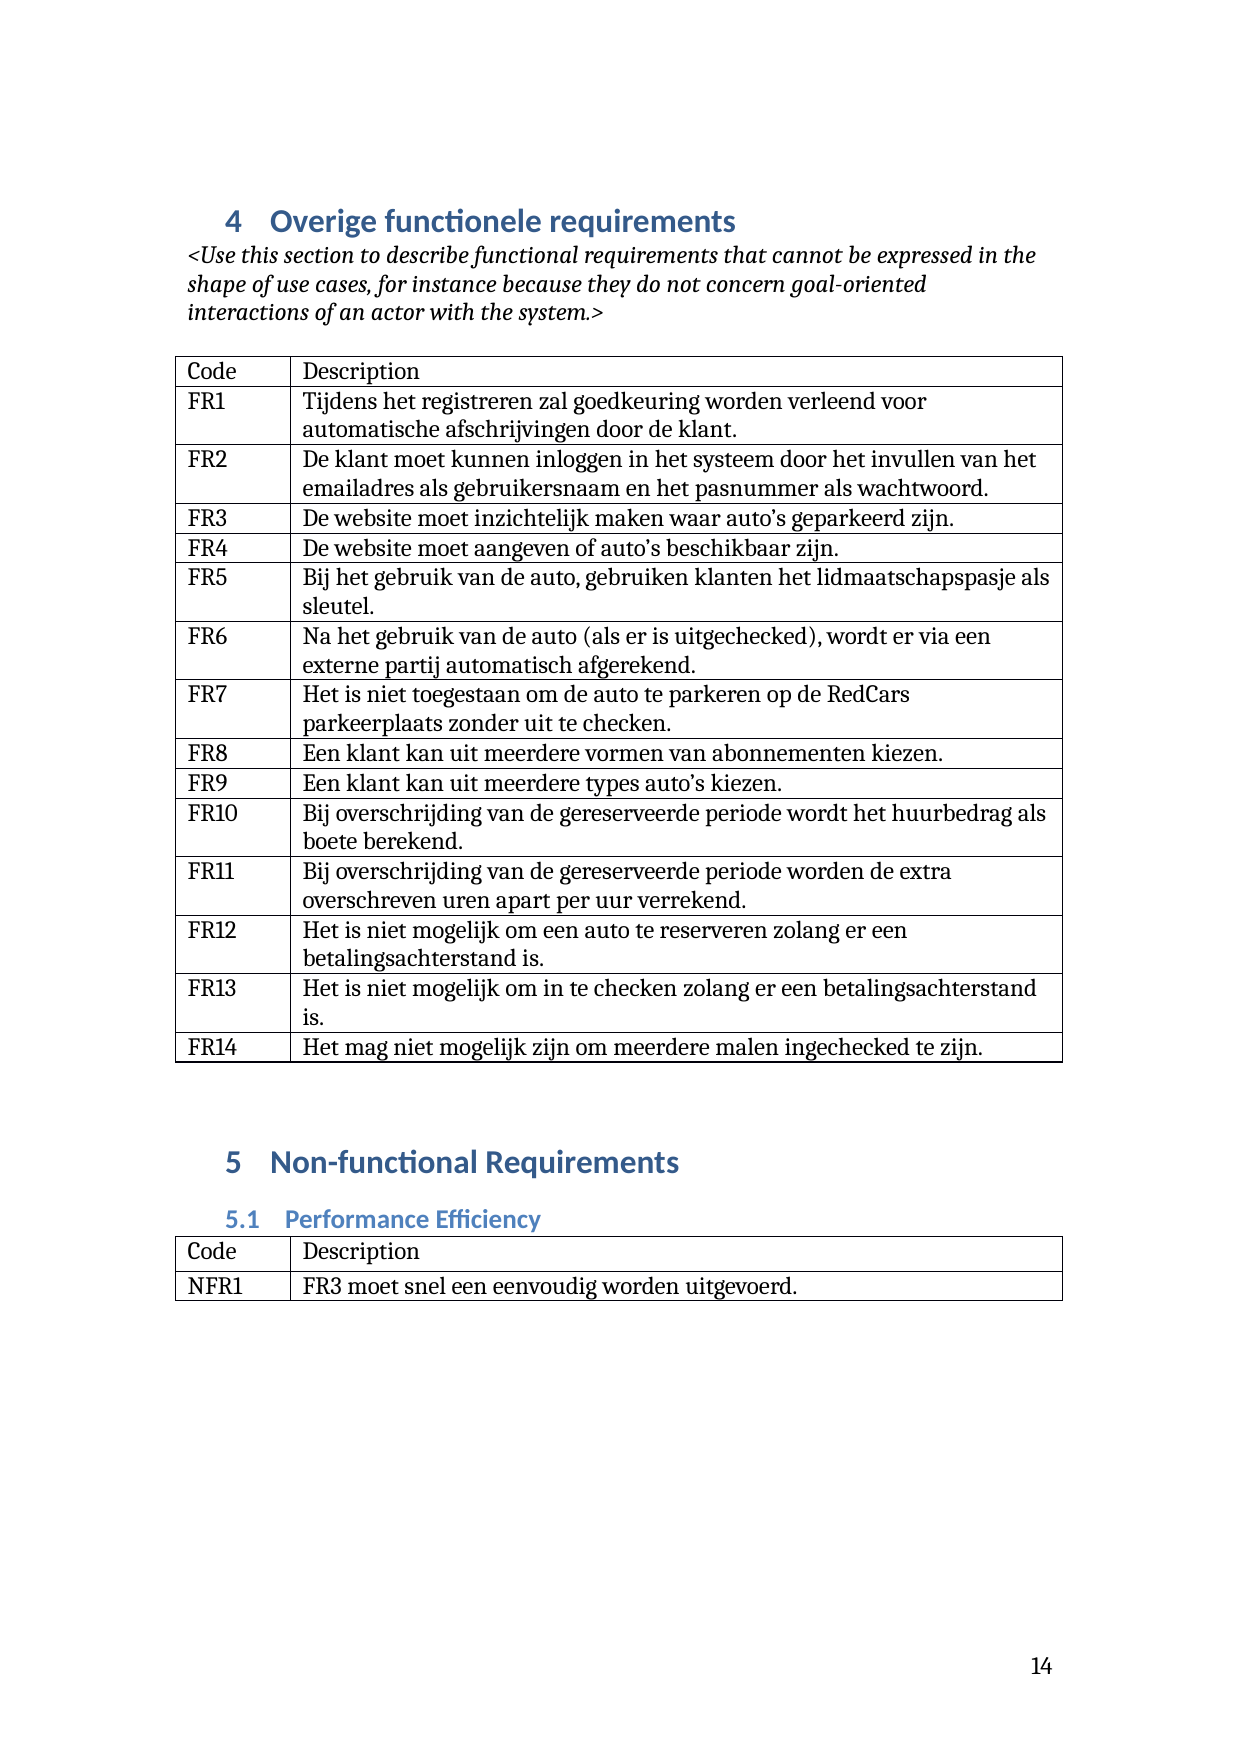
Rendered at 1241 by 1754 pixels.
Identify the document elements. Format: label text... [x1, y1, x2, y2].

table_header Code [176, 1237, 290, 1271]
table_cell FR4 [176, 534, 290, 562]
table_cell De website moet inzichtelijk maken waar auto’s geparkeerd zijn. [291, 504, 1062, 532]
table_cell Bij het gebruik van de auto, gebruiken klanten het lidmaatschapspasje als sleutel. [291, 563, 1062, 621]
table_header Description [291, 1237, 1062, 1271]
table_cell FR8 [176, 739, 290, 768]
table_cell FR3 moet snel een eenvoudig worden uitgevoerd. [291, 1272, 1062, 1300]
table_cell FR6 [176, 622, 290, 679]
table_cell Bij overschrijding van de gereserveerde periode worden de extra overschreven uren apart per uur verrekend. [291, 857, 1062, 914]
table_cell FR7 [176, 680, 290, 738]
subtitle Performance Efficiency [225, 1203, 1053, 1236]
table_header Description [291, 357, 1062, 386]
table_cell FR13 [176, 974, 290, 1032]
table_cell Het is niet toegestaan om de auto te parkeren op de RedCars parkeerplaats zonder uit te checken. [291, 680, 1062, 738]
table_cell De klant moet kunnen inloggen in het systeem door het invullen van het emailadres als gebruikersnaam en het pasnummer als wachtwoord. [291, 445, 1062, 503]
table_cell FR11 [176, 857, 290, 914]
table_cell Bij overschrijding van de gereserveerde periode wordt het huurbedrag als boete berekend. [291, 799, 1062, 856]
table_cell FR1 [176, 387, 290, 444]
table_cell Tijdens het registreren zal goedkeuring worden verleend voor automatische afschrijvingen door de klant. [291, 387, 1062, 444]
table_cell Een klant kan uit meerdere types auto’s kiezen. [291, 769, 1062, 797]
table_cell FR12 [176, 916, 290, 973]
text <Use this section to describe functional requirements that cannot be expressed in the shape of use cases, for instance because they do not concern goal-oriented interactions of an actor with the system.> [187, 241, 1053, 356]
table_cell Een klant kan uit meerdere vormen van abonnementen kiezen. [291, 739, 1062, 768]
table_header Code [176, 357, 290, 386]
table_cell FR5 [176, 563, 290, 621]
table_cell Het is niet mogelijk om in te checken zolang er een betalingsachterstand is. [291, 974, 1062, 1032]
table_cell FR10 [176, 799, 290, 856]
table_cell NFR1 [176, 1272, 290, 1300]
table_cell De website moet aangeven of auto’s beschikbaar zijn. [291, 534, 1062, 562]
table_cell FR2 [176, 445, 290, 503]
subtitle Overige functionele requirements [225, 200, 1053, 241]
table_cell FR3 [176, 504, 290, 532]
table_cell Het is niet mogelijk om een auto te reserveren zolang er een betalingsachterstand is. [291, 916, 1062, 973]
table_cell Het mag niet mogelijk zijn om meerdere malen ingechecked te zijn. [291, 1033, 1062, 1061]
subtitle Non-functional Requirements [225, 1141, 1053, 1182]
table_cell Na het gebruik van de auto (als er is uitgechecked), wordt er via een externe partij automatisch afgerekend. [291, 622, 1062, 679]
table_cell FR9 [176, 769, 290, 797]
table_cell FR14 [176, 1033, 290, 1061]
